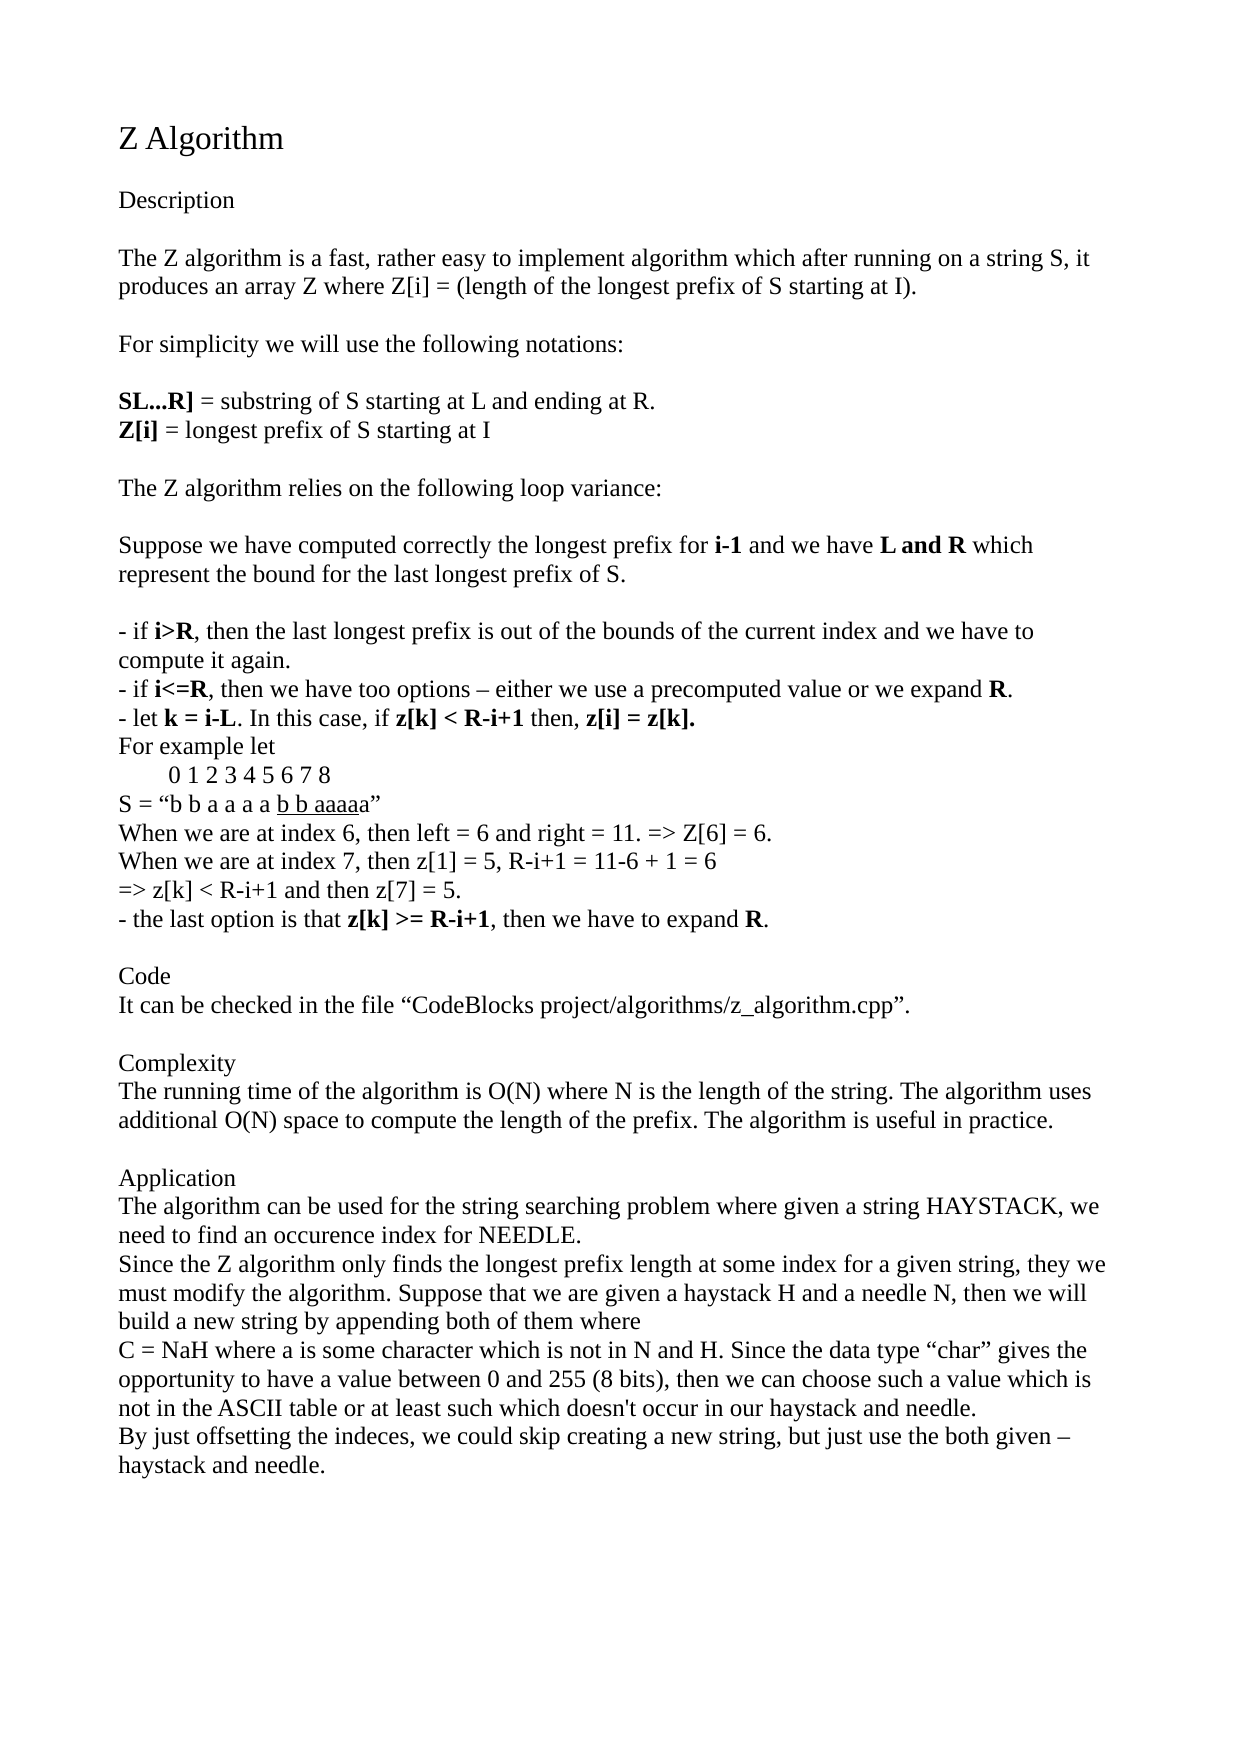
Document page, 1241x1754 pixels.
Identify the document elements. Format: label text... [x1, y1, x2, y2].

text S = “b b a a a a b b aaaaa” [118, 789, 1122, 818]
text - the last option is that z[k] >= R-i+1, then we have to expand R. [118, 904, 1122, 933]
text The running time of the algorithm is O(N) where N is the length of the string. The algorithm uses additional O(N) space to compute the length of the prefix. The algorithm is useful in practice. [118, 1076, 1122, 1134]
text The Z algorithm relies on the following loop variance: [118, 473, 1122, 501]
text For example let [118, 731, 1122, 760]
text Description [118, 185, 1122, 214]
text By just offsetting the indeces, we could skip creating a new string, but just use the both given – haystack and needle. [118, 1421, 1122, 1479]
text - if i<=R, then we have too options – either we use a precomputed value or we expand R. [118, 674, 1122, 703]
text Since the Z algorithm only finds the longest prefix length at some index for a given string, they we must modify the algorithm. Suppose that we are given a haystack H and a needle N, then we will build a new string by appending both of them where [118, 1249, 1122, 1335]
text Z[i] = longest prefix of S starting at I [118, 415, 1122, 444]
text Code [118, 961, 1122, 990]
text 0 1 2 3 4 5 6 7 8 [118, 760, 1122, 789]
text Complexity [118, 1048, 1122, 1076]
text Z Algorithm [118, 118, 1122, 156]
text - let k = i-L. In this case, if z[k] < R-i+1 then, z[i] = z[k]. [118, 703, 1122, 731]
text It can be checked in the file “CodeBlocks project/algorithms/z_algorithm.cpp”. [118, 990, 1122, 1019]
text When we are at index 6, then left = 6 and right = 11. => Z[6] = 6. [118, 818, 1122, 846]
text => z[k] < R-i+1 and then z[7] = 5. [118, 875, 1122, 904]
text Suppose we have computed correctly the longest prefix for i-1 and we have L and R which represent the bound for the last longest prefix of S. [118, 530, 1122, 588]
text Application [118, 1163, 1122, 1191]
text The Z algorithm is a fast, rather easy to implement algorithm which after running on a string S, it produces an array Z where Z[i] = (length of the longest prefix of S starting at I). [118, 243, 1122, 300]
text - if i>R, then the last longest prefix is out of the bounds of the current index and we have to compute it again. [118, 616, 1122, 674]
text When we are at index 7, then z[1] = 5, R-i+1 = 11-6 + 1 = 6 [118, 846, 1122, 875]
text For simplicity we will use the following notations: [118, 329, 1122, 358]
text The algorithm can be used for the string searching problem where given a string HAYSTACK, we need to find an occurence index for NEEDLE. [118, 1191, 1122, 1249]
text C = NaH where a is some character which is not in N and H. Since the data type “char” gives the opportunity to have a value between 0 and 255 (8 bits), then we can choose such a value which is not in the ASCII table or at least such which doesn't occur in our haystack and needle. [118, 1335, 1122, 1421]
text SL...R] = substring of S starting at L and ending at R. [118, 386, 1122, 415]
